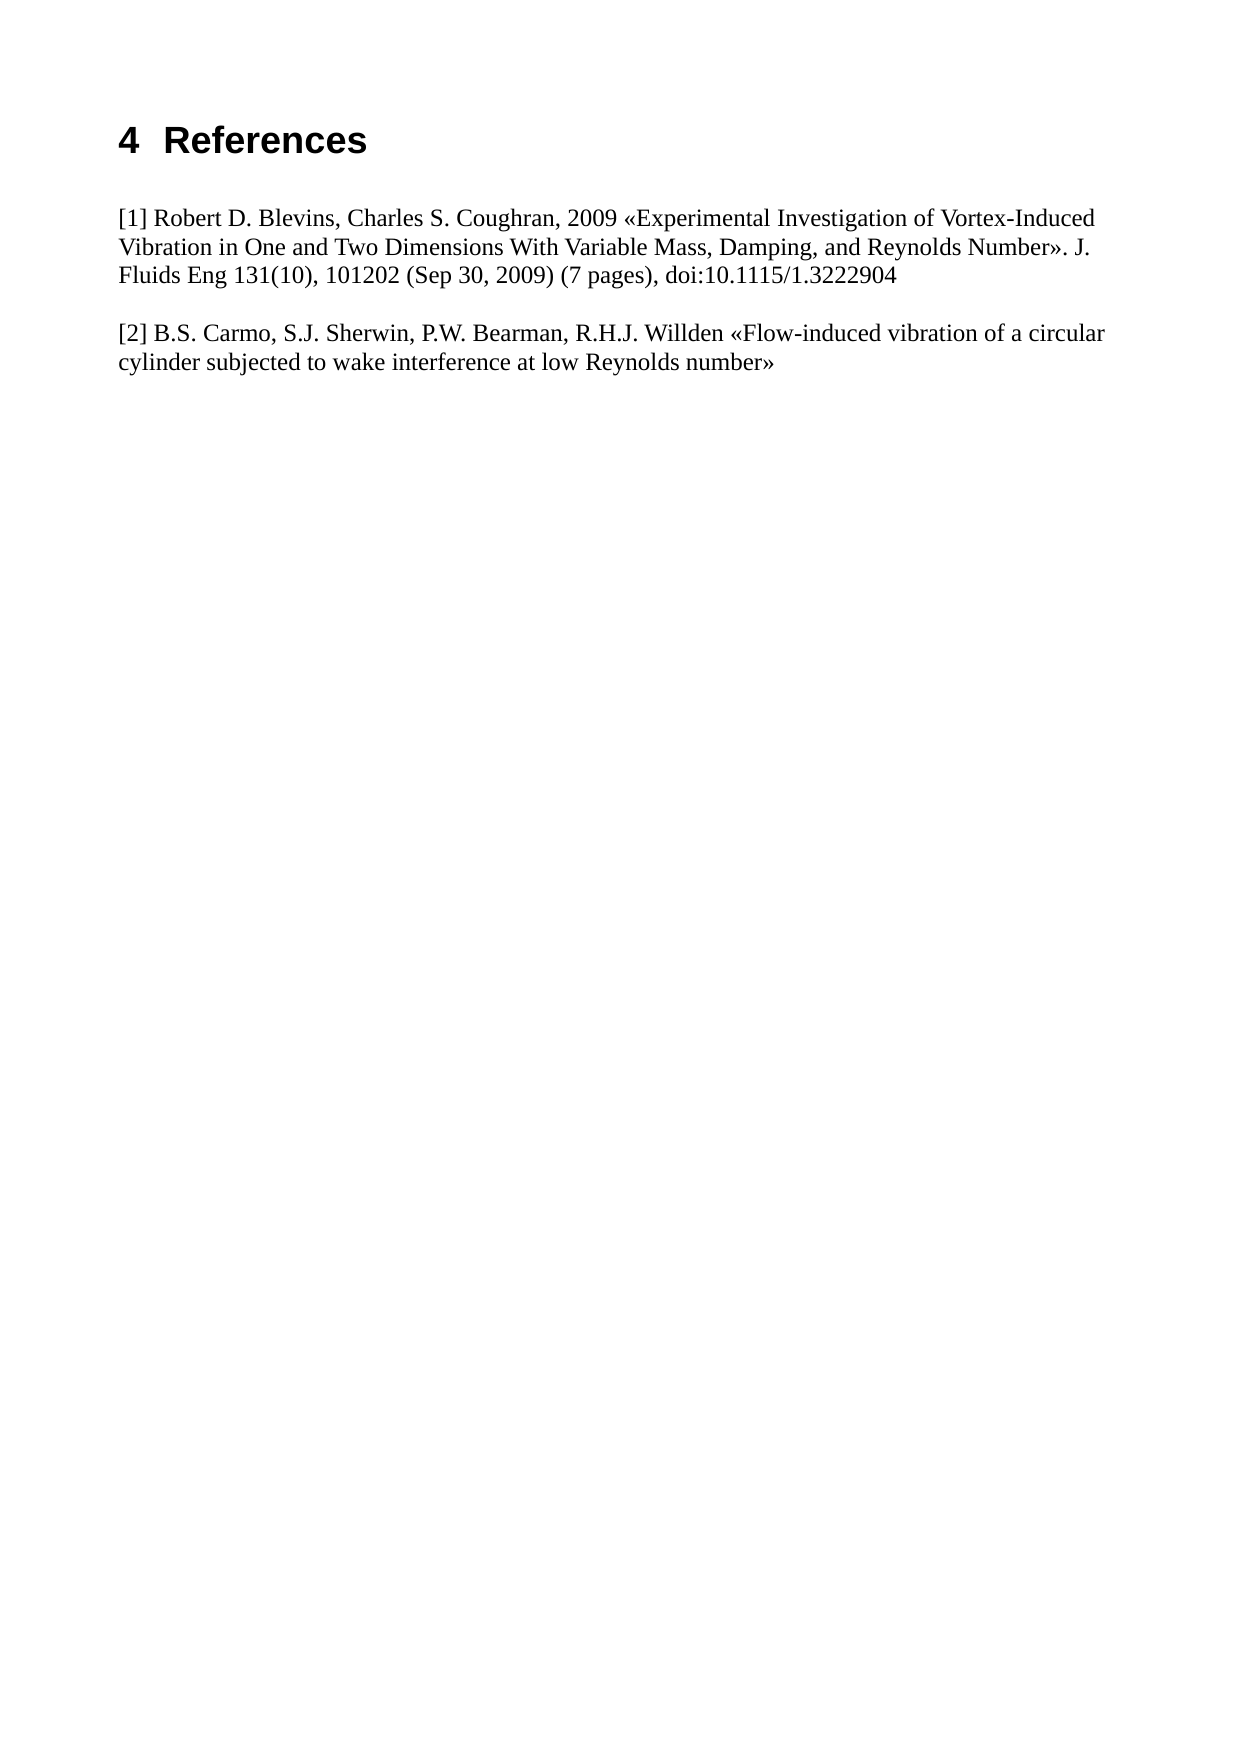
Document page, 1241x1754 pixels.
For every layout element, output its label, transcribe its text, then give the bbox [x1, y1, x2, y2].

subtitle References [118, 118, 1122, 162]
text [1] Robert D. Blevins, Charles S. Coughran, 2009 «Experimental Investigation of Vortex-Induced Vibration in One and Two Dimensions With Variable Mass, Damping, and Reynolds Number». J. Fluids Eng 131(10), 101202 (Sep 30, 2009) (7 pages), doi:10.1115/1.3222904 [118, 203, 1122, 289]
text [2] B.S. Carmo, S.J. Sherwin, P.W. Bearman, R.H.J. Willden «Flow-induced vibration of a circular cylinder subjected to wake interference at low Reynolds number» [118, 318, 1122, 376]
